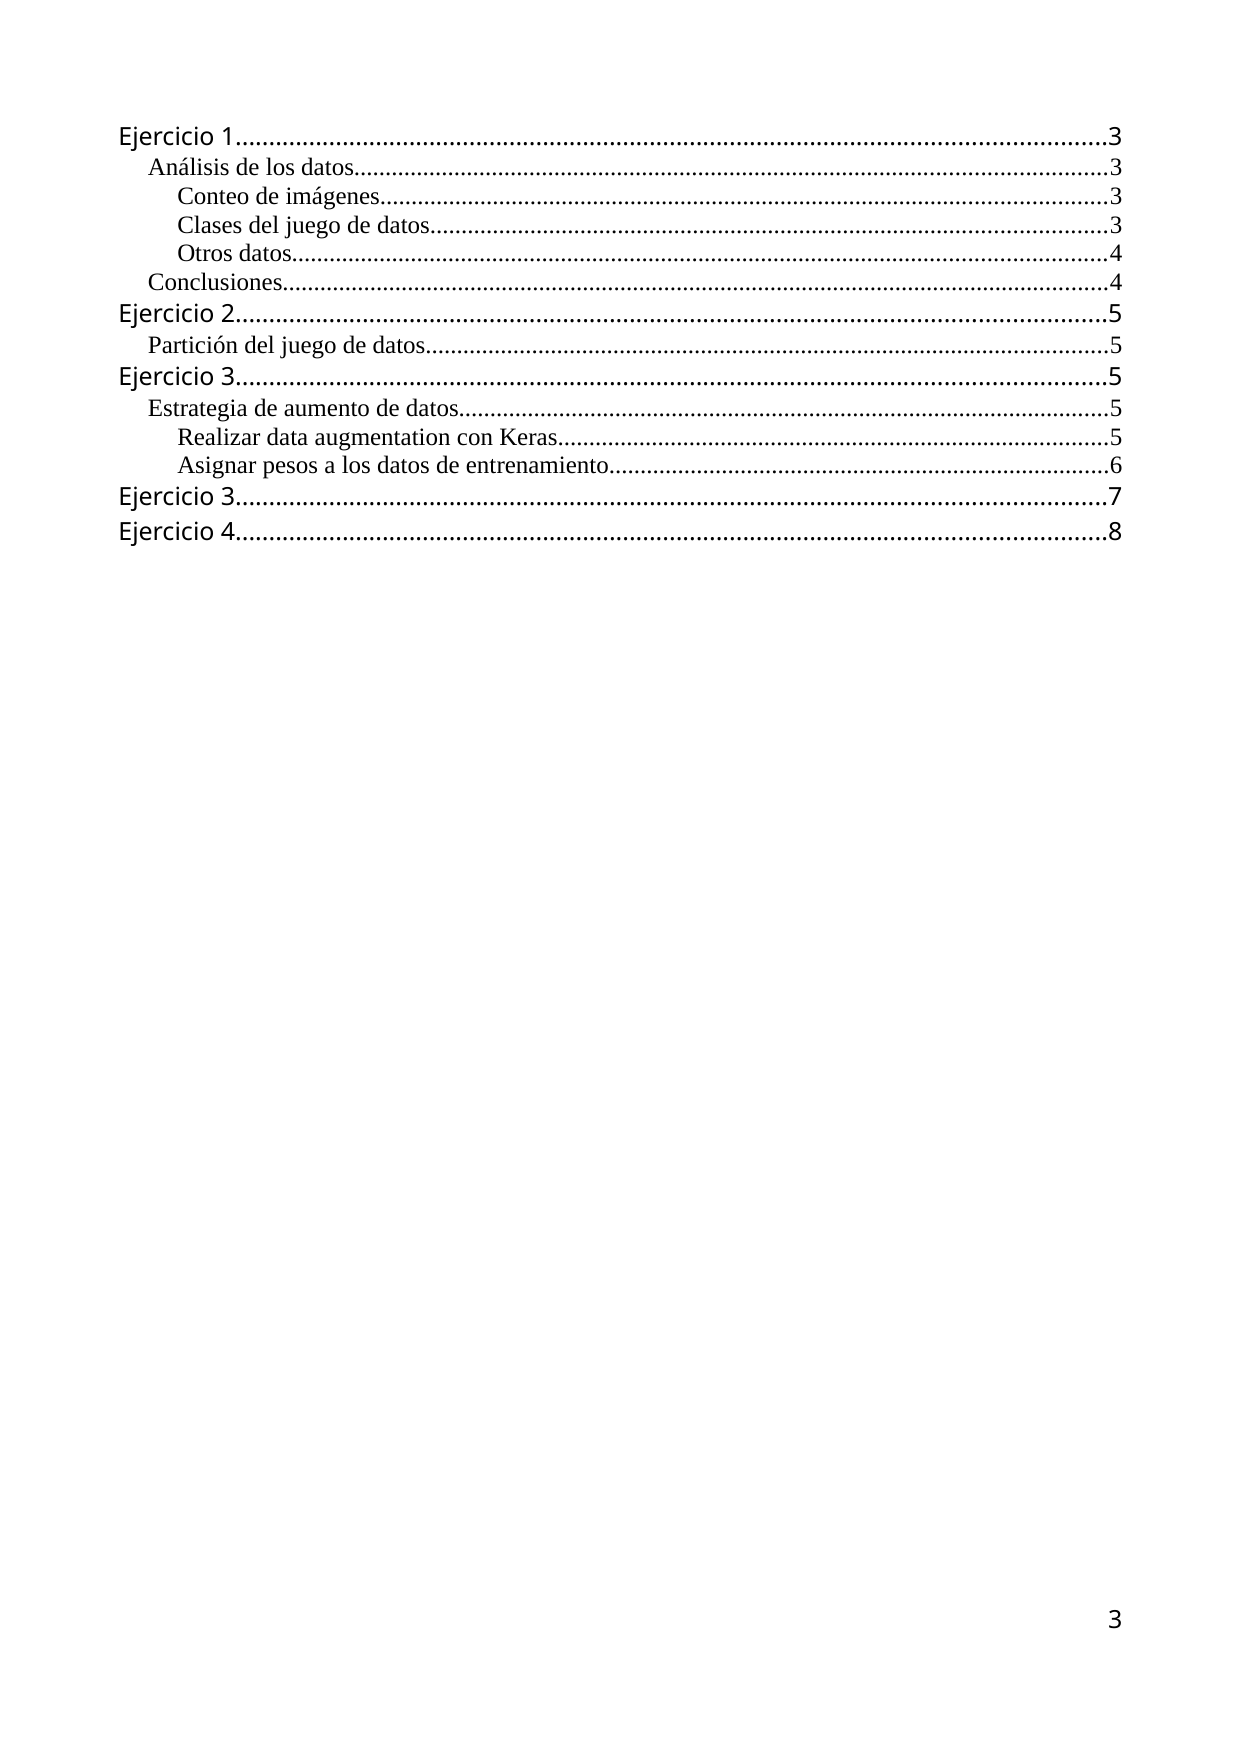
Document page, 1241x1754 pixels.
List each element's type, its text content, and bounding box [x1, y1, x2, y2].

text Partición del juego de datos 5 [148, 330, 1122, 359]
subtitle Ejercicio 1 3 [118, 118, 1122, 152]
text Realizar data augmentation con Keras 5 [177, 422, 1122, 450]
text Análisis de los datos 3 [148, 152, 1122, 181]
text Conteo de imágenes 3 [177, 181, 1122, 210]
subtitle Ejercicio 2 5 [118, 296, 1122, 330]
subtitle Ejercicio 3 7 [118, 479, 1122, 513]
text Estrategia de aumento de datos 5 [148, 393, 1122, 422]
text Conclusiones 4 [148, 267, 1122, 296]
text Asignar pesos a los datos de entrenamiento 6 [177, 450, 1122, 479]
subtitle Ejercicio 3 5 [118, 359, 1122, 393]
subtitle Ejercicio 4 8 [118, 513, 1122, 547]
text Otros datos 4 [177, 238, 1122, 267]
text Clases del juego de datos 3 [177, 210, 1122, 238]
